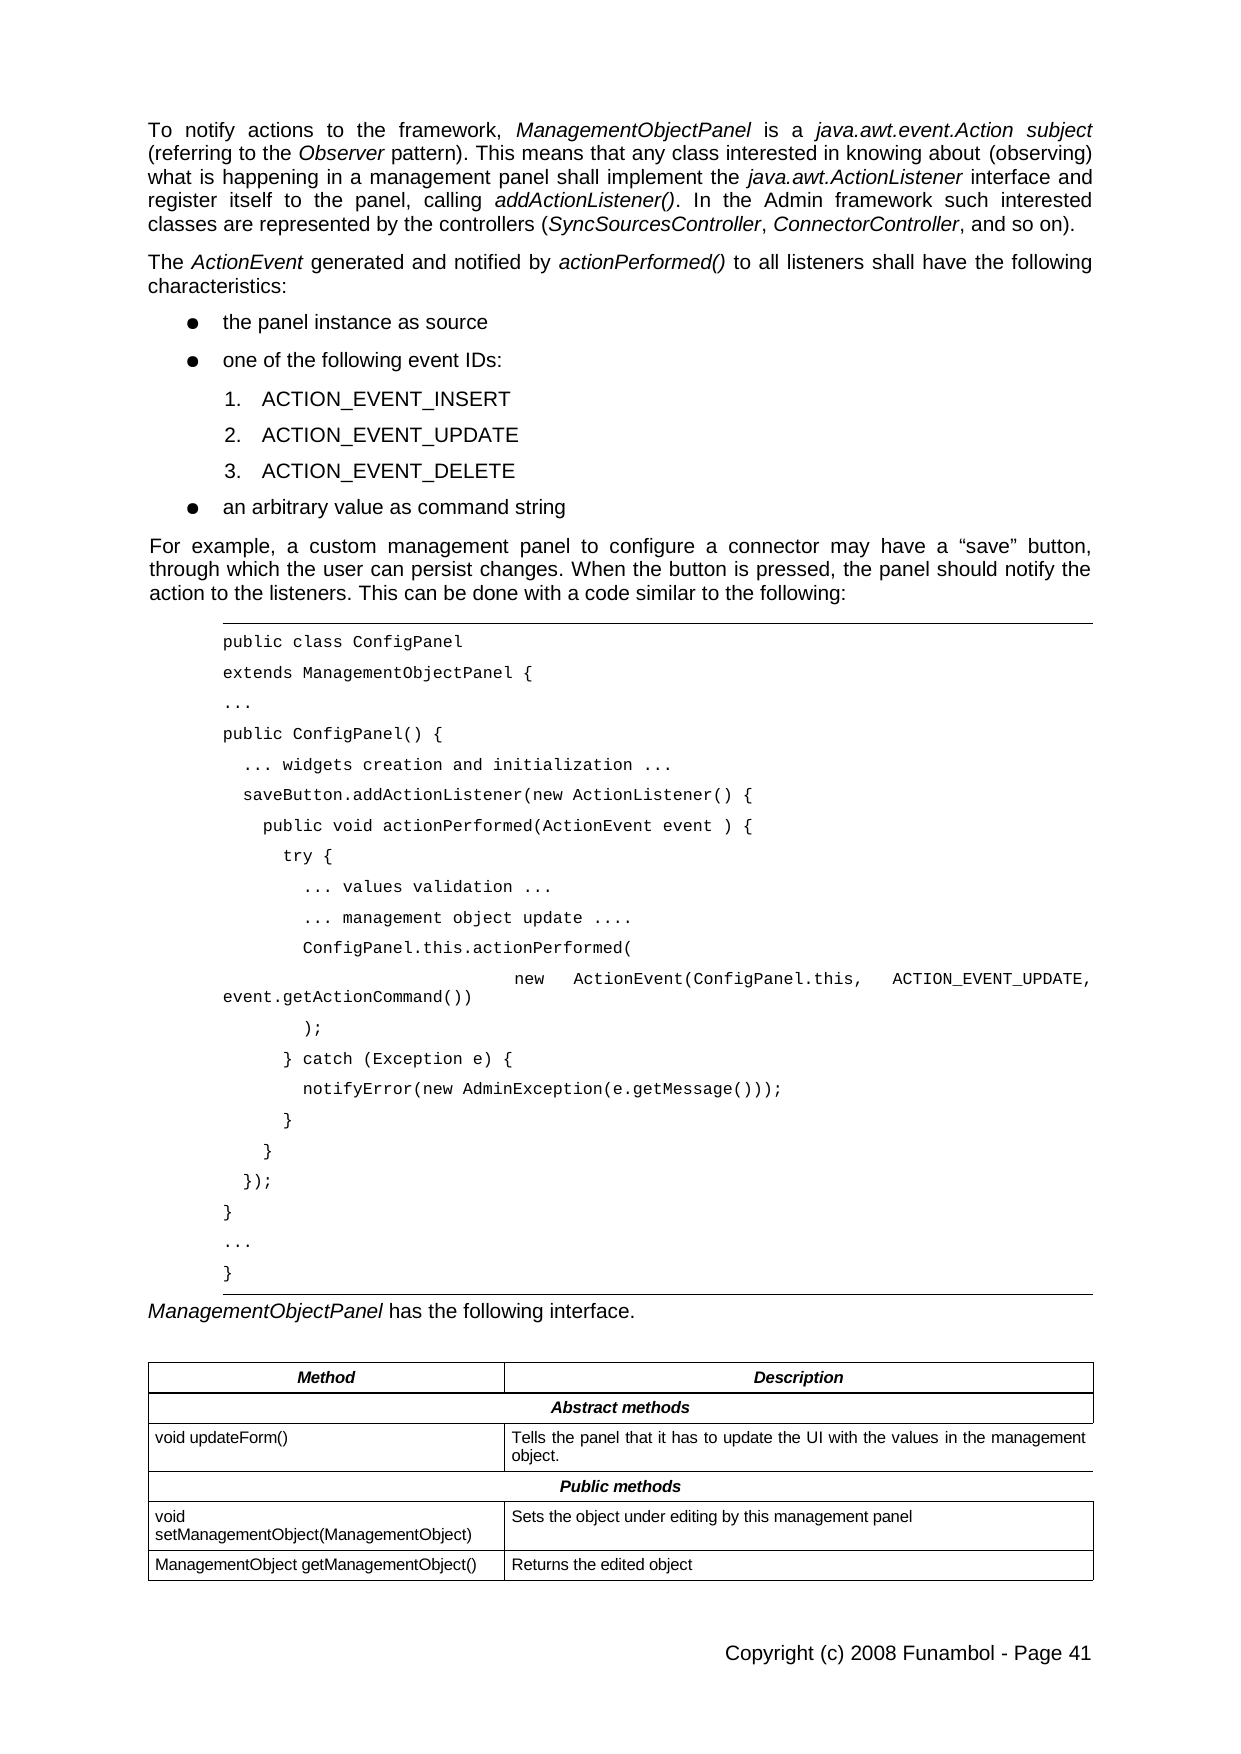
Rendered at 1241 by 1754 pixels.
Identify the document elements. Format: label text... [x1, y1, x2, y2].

text ... management object update .... [223, 899, 1093, 928]
text ConfigPanel.this.actionPerformed( [223, 929, 1093, 959]
text } [223, 1132, 1093, 1161]
text ... [223, 684, 1093, 714]
text ... widgets creation and initialization ... [223, 746, 1093, 775]
text public class ConfigPanel [223, 624, 1093, 652]
list ACTION_EVENT_UPDATE [224, 423, 1093, 447]
text To notify actions to the framework, ManagementObjectPanel is a java.awt.event.Action subject (referring to the Observer pattern). This means that any class interested in knowing about (observing) what is happening in a management panel shall implement the java.awt.ActionListener interface and register itself to the panel, calling addActionListener(). In the Admin framework such interested classes are represented by the controllers (SyncSourcesController, ConnectorController, and so on). [148, 118, 1093, 236]
text }); [223, 1162, 1093, 1192]
table_header Method [149, 1363, 504, 1392]
text } catch (Exception e) { [223, 1040, 1093, 1069]
text } [223, 1193, 1093, 1222]
list an arbitrary value as command string [185, 496, 1093, 519]
text try { [223, 838, 1093, 867]
list ACTION_EVENT_INSERT [224, 387, 1093, 411]
text ); [223, 1009, 1093, 1038]
table_header Description [505, 1363, 1093, 1392]
text ManagementObjectPanel has the following interface. [148, 1300, 1093, 1323]
text } [223, 1101, 1093, 1130]
table_cell void setManagementObject(ManagementObject) [149, 1502, 504, 1550]
table_cell Sets the object under editing by this management panel [505, 1502, 1093, 1550]
text The ActionEvent generated and notified by actionPerformed() to all listeners shall have the following characteristics: [148, 251, 1093, 298]
text notifyError(new AdminException(e.getMessage())); [223, 1071, 1093, 1100]
text saveButton.addActionListener(new ActionListener() { [223, 776, 1093, 806]
text For example, a custom management panel to configure a connector may have a “save” button, through which the user can persist changes. When the button is pressed, the panel should notify the action to the listeners. This can be done with a code similar to the following: [149, 534, 1093, 605]
list the panel instance as source [185, 310, 1093, 334]
text public void actionPerformed(ActionEvent event ) { [223, 807, 1093, 836]
table_cell Abstract methods [149, 1394, 1093, 1423]
table_cell Returns the edited object [505, 1551, 1093, 1580]
text new ActionEvent(ConfigPanel.this, ACTION_EVENT_UPDATE, event.getActionCommand()) [223, 960, 1093, 1008]
list one of the following event IDs: [185, 349, 1093, 372]
table_cell Tells the panel that it has to update the UI with the values in the management object. [505, 1424, 1093, 1471]
table_cell ManagementObject getManagementObject() [149, 1551, 504, 1580]
text public ConfigPanel() { [223, 715, 1093, 744]
text ... values validation ... [223, 868, 1093, 897]
text extends ManagementObjectPanel { [223, 654, 1093, 683]
list ACTION_EVENT_DELETE [224, 459, 1093, 483]
text } [223, 1254, 1093, 1294]
text ... [223, 1224, 1093, 1253]
table_cell void updateForm() [149, 1424, 504, 1471]
table_cell Public methods [149, 1472, 1093, 1501]
